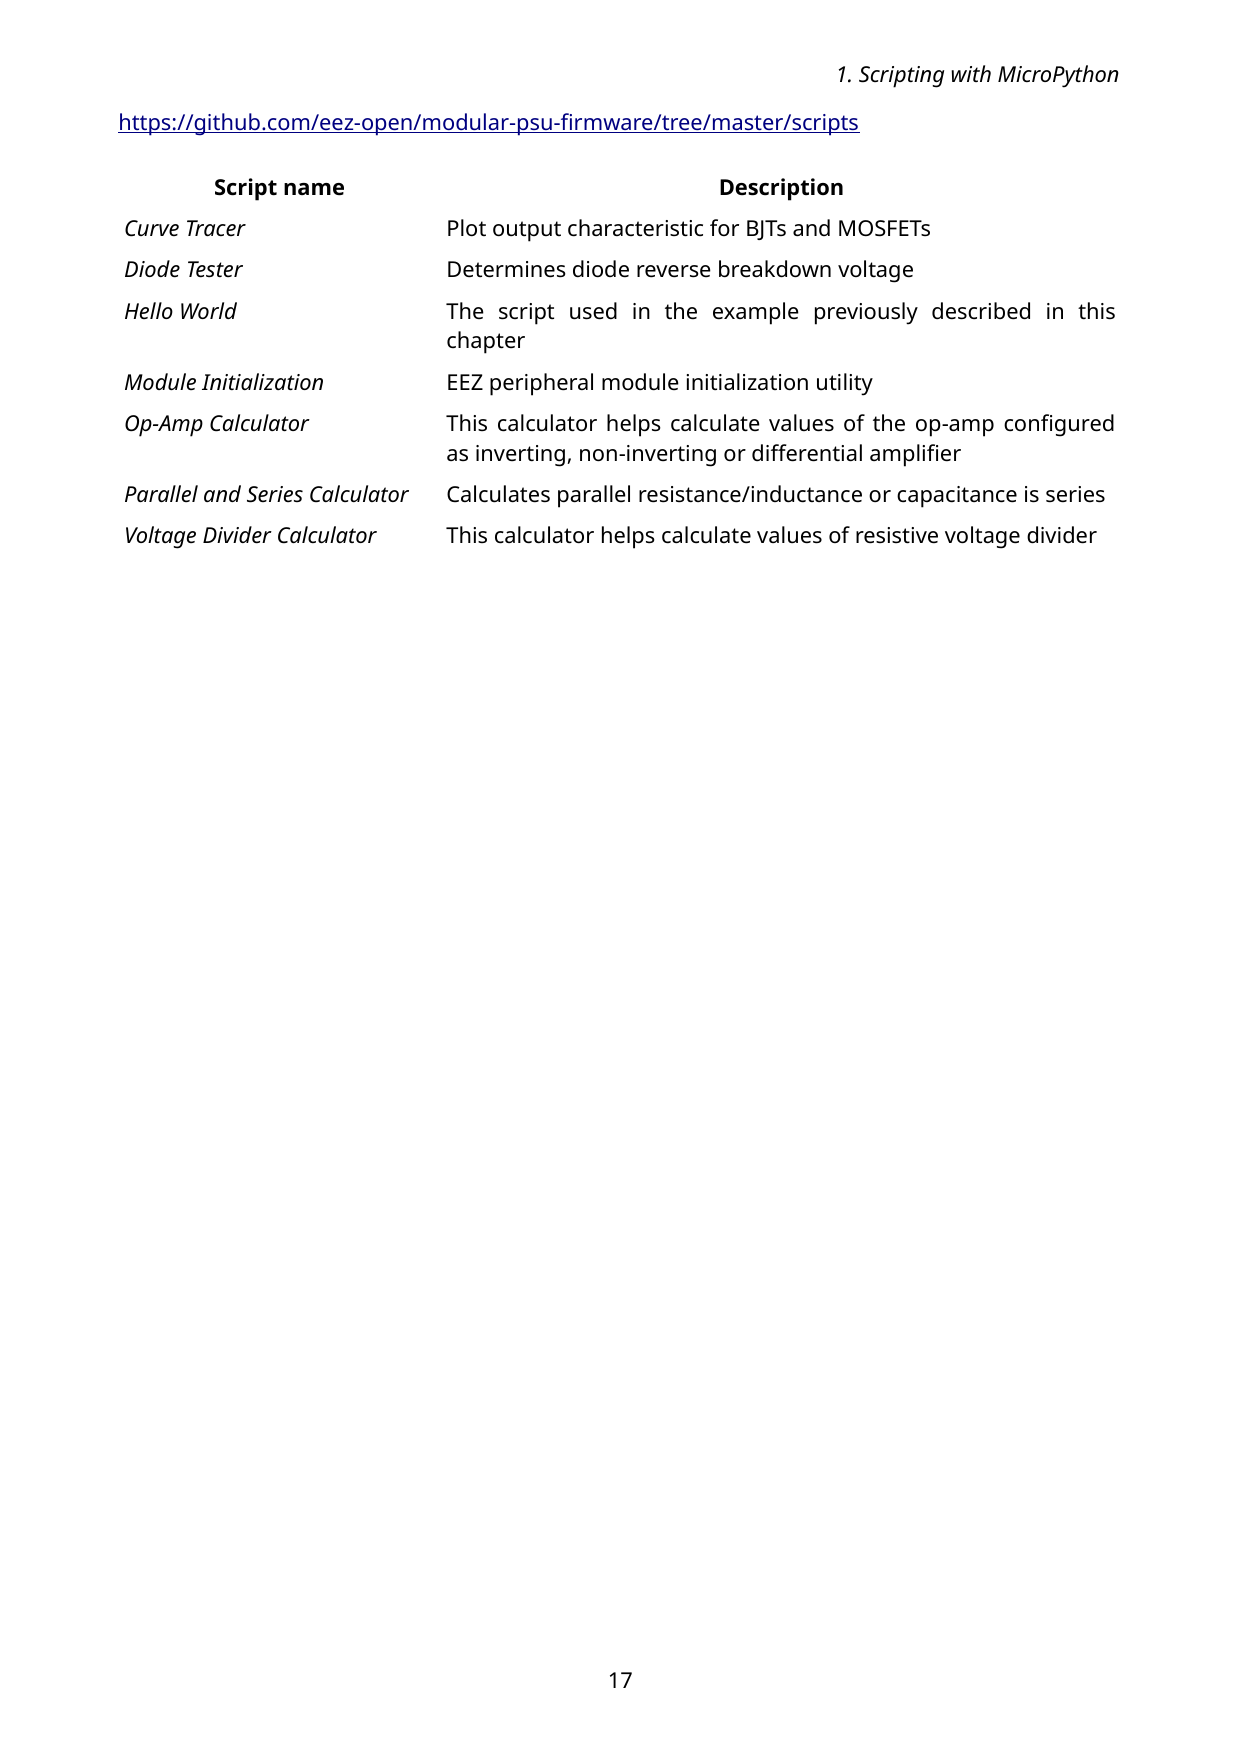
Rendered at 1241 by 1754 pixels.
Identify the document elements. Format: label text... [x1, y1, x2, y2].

table_cell The script used in the example previously described in this chapter [440, 290, 1122, 361]
table_cell Voltage Divider Calculator [118, 515, 440, 556]
table_header Description [440, 166, 1122, 207]
table_cell Calculates parallel resistance/inductance or capacitance is series [440, 473, 1122, 514]
table_cell Determines diode reverse breakdown voltage [440, 249, 1122, 290]
text https://github.com/eez-open/modular-psu-firmware/tree/master/scripts [118, 107, 1122, 136]
table_cell Module Initialization [118, 361, 440, 402]
table_cell Hello World [118, 290, 440, 361]
table_header Script name [118, 166, 440, 207]
table_cell Diode Tester [118, 249, 440, 290]
table_cell This calculator helps calculate values of the op-amp configured as inverting, non-inverting or differential amplifier [440, 402, 1122, 473]
table_cell This calculator helps calculate values of resistive voltage divider [440, 515, 1122, 556]
table_cell Curve Tracer [118, 208, 440, 249]
table_cell Op-Amp Calculator [118, 402, 440, 473]
table_cell EEZ peripheral module initialization utility [440, 361, 1122, 402]
table_cell Plot output characteristic for BJTs and MOSFETs [440, 208, 1122, 249]
table_cell Parallel and Series Calculator [118, 473, 440, 514]
